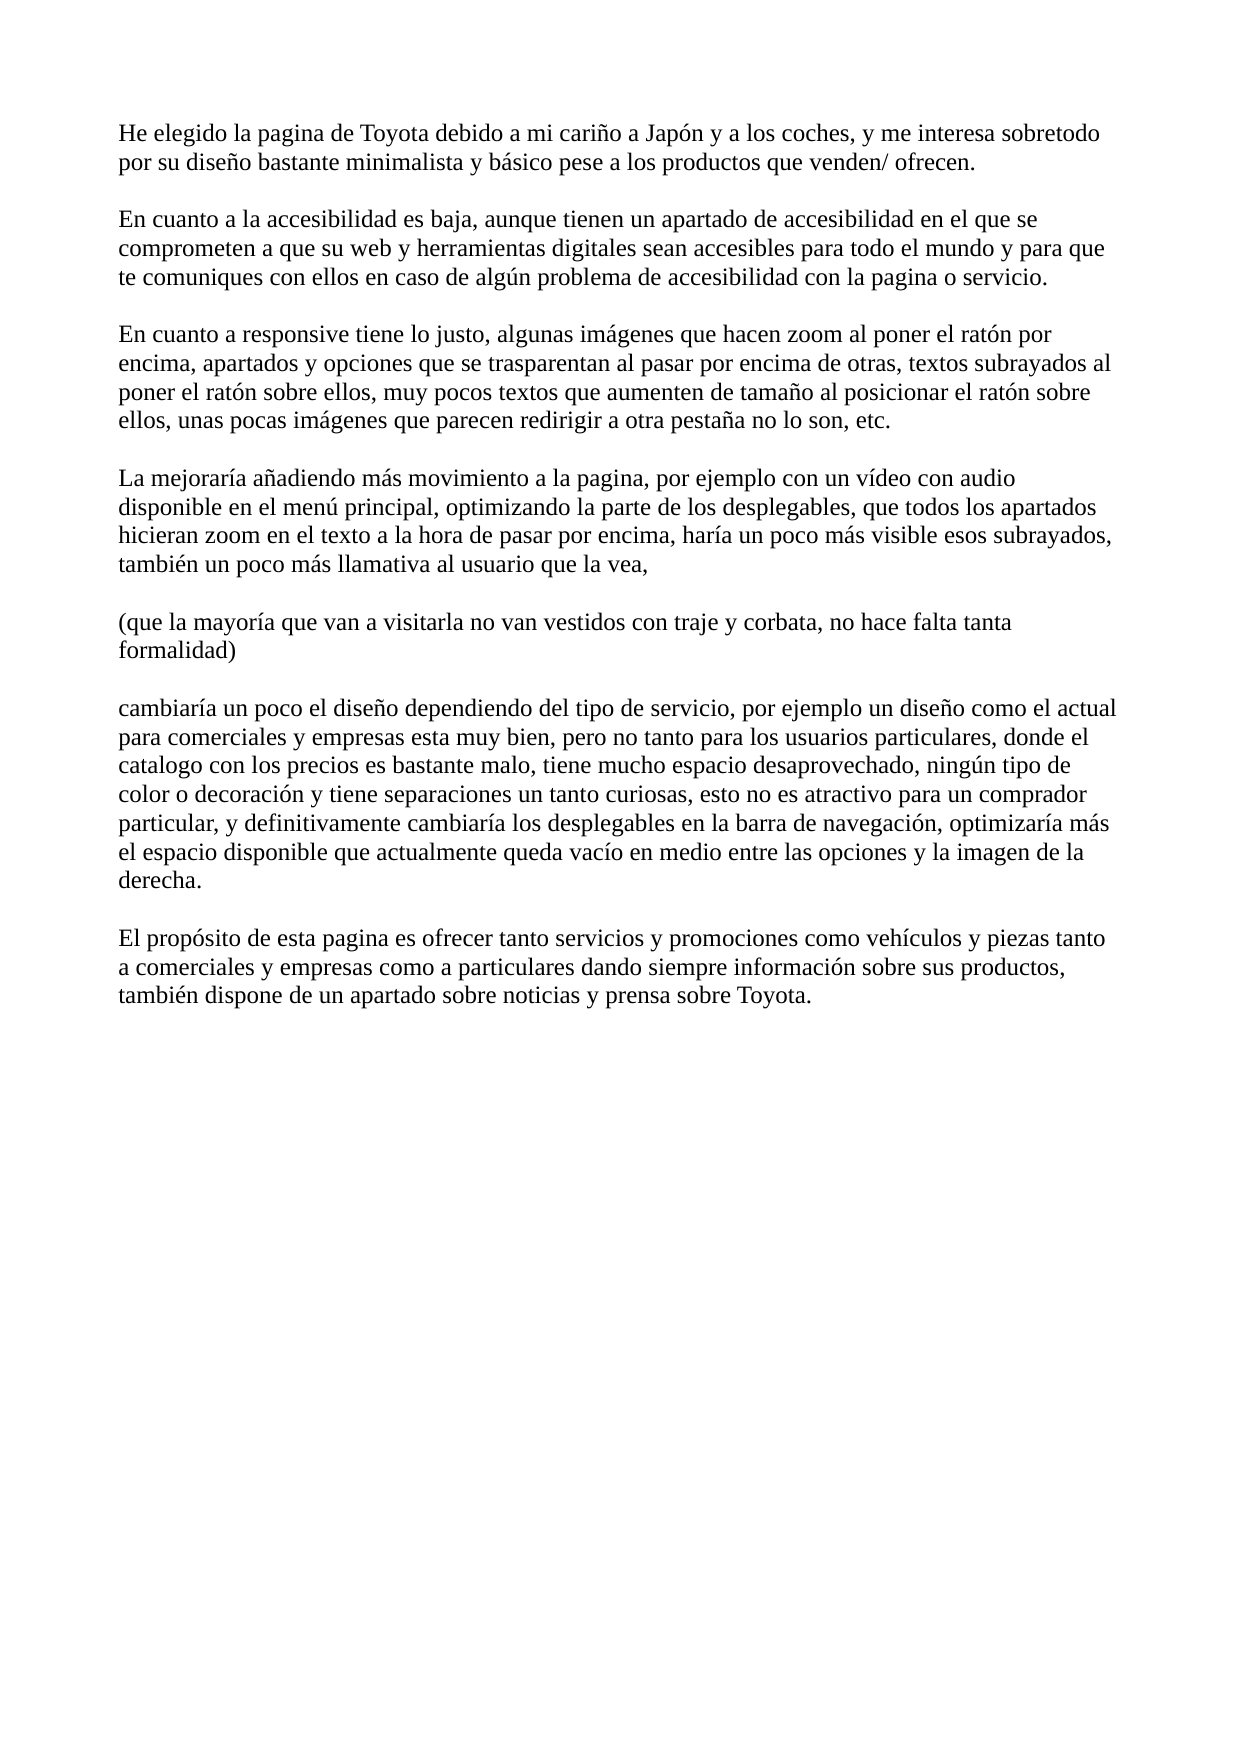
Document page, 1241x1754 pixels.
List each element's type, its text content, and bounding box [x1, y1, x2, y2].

text La mejoraría añadiendo más movimiento a la pagina, por ejemplo con un vídeo con audio disponible en el menú principal, optimizando la parte de los desplegables, que todos los apartados hicieran zoom en el texto a la hora de pasar por encima, haría un poco más visible esos subrayados, [118, 463, 1122, 549]
text En cuanto a la accesibilidad es baja, aunque tienen un apartado de accesibilidad en el que se comprometen a que su web y herramientas digitales sean accesibles para todo el mundo y para que te comuniques con ellos en caso de algún problema de accesibilidad con la pagina o servicio. [118, 204, 1122, 291]
text He elegido la pagina de Toyota debido a mi cariño a Japón y a los coches, y me interesa sobretodo por su diseño bastante minimalista y básico pese a los productos que venden/ ofrecen. [118, 118, 1122, 176]
text cambiaría un poco el diseño dependiendo del tipo de servicio, por ejemplo un diseño como el actual para comerciales y empresas esta muy bien, pero no tanto para los usuarios particulares, donde el catalogo con los precios es bastante malo, tiene mucho espacio desaprovechado, ningún tipo de color o decoración y tiene separaciones un tanto curiosas, esto no es atractivo para un comprador particular, y definitivamente cambiaría los desplegables en la barra de navegación, optimizaría más el espacio disponible que actualmente queda vacío en medio entre las opciones y la imagen de la derecha. [118, 693, 1122, 894]
text (que la mayoría que van a visitarla no van vestidos con traje y corbata, no hace falta tanta formalidad) [118, 607, 1122, 664]
text En cuanto a responsive tiene lo justo, algunas imágenes que hacen zoom al poner el ratón por encima, apartados y opciones que se trasparentan al pasar por encima de otras, textos subrayados al poner el ratón sobre ellos, muy pocos textos que aumenten de tamaño al posicionar el ratón sobre ellos, unas pocas imágenes que parecen redirigir a otra pestaña no lo son, etc. [118, 319, 1122, 434]
text también un poco más llamativa al usuario que la vea, [118, 549, 1122, 578]
text El propósito de esta pagina es ofrecer tanto servicios y promociones como vehículos y piezas tanto a comerciales y empresas como a particulares dando siempre información sobre sus productos, también dispone de un apartado sobre noticias y prensa sobre Toyota. [118, 923, 1122, 1009]
